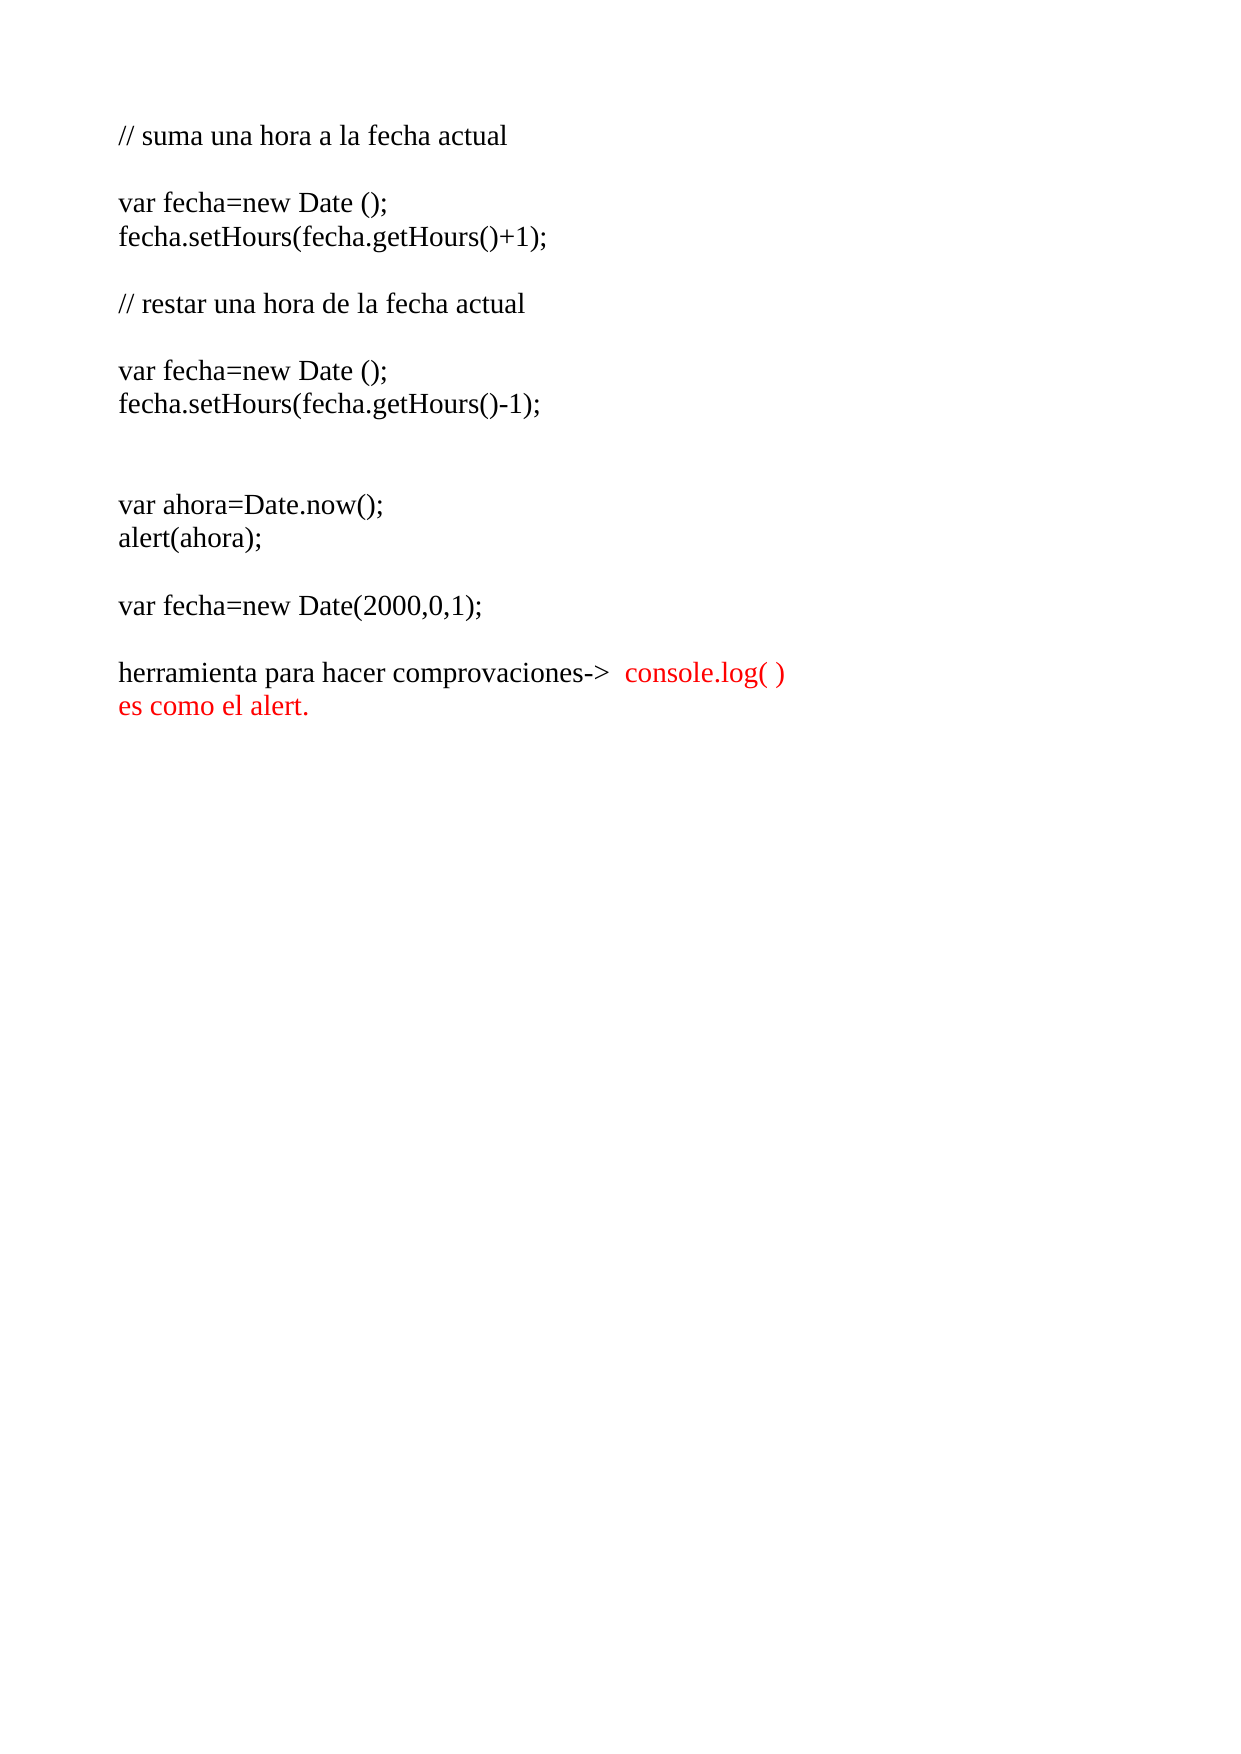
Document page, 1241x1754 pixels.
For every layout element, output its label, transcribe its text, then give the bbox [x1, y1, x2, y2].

text // suma una hora a la fecha actual [118, 118, 1122, 152]
text herramienta para hacer comprovaciones-> console.log( ) [118, 655, 1122, 688]
text var ahora=Date.now(); [118, 487, 1122, 521]
text es como el alert. [118, 688, 1122, 722]
text var fecha=new Date(2000,0,1); [118, 588, 1122, 621]
text alert(ahora); [118, 521, 1122, 554]
text // restar una hora de la fecha actual [118, 286, 1122, 319]
text fecha.setHours(fecha.getHours()+1); [118, 219, 1122, 252]
text fecha.setHours(fecha.getHours()-1); [118, 386, 1122, 420]
text var fecha=new Date (); [118, 353, 1122, 386]
text var fecha=new Date (); [118, 185, 1122, 219]
